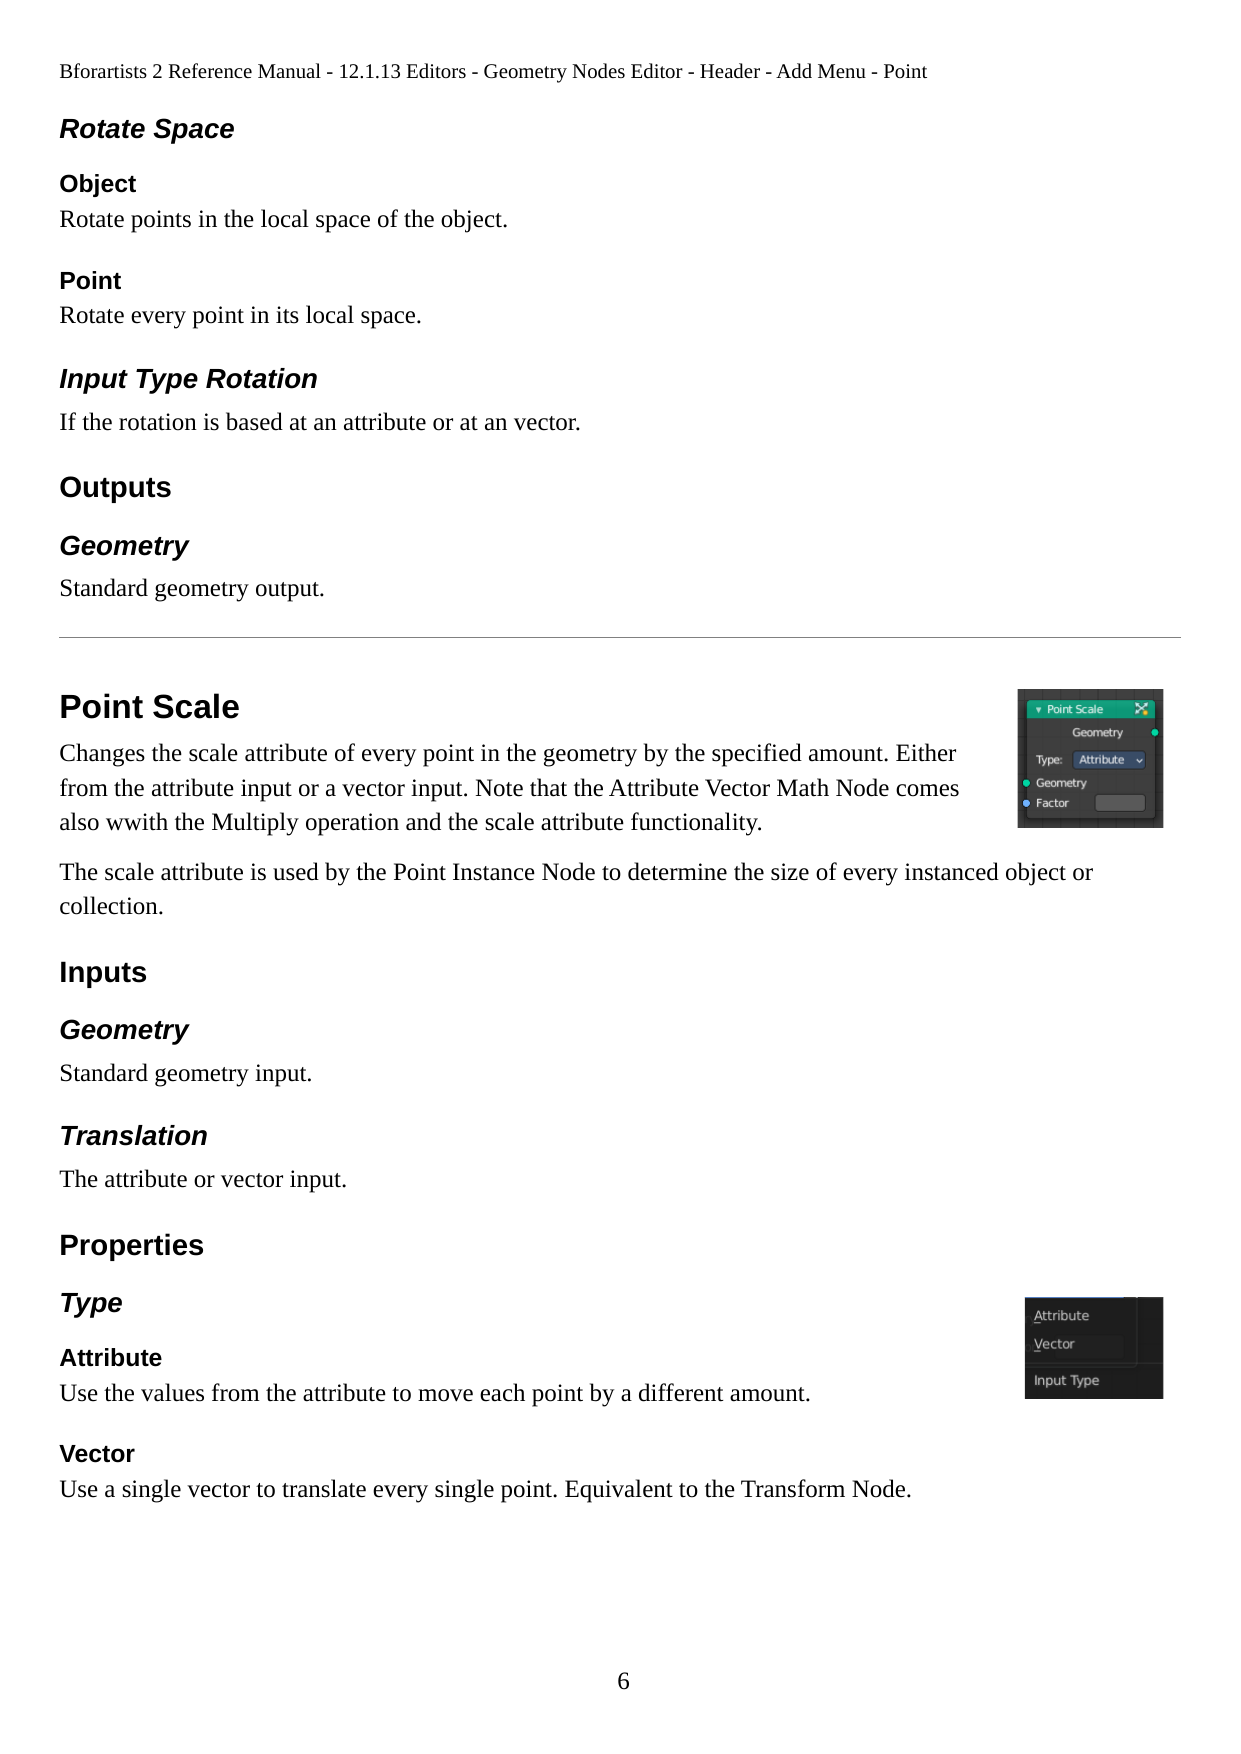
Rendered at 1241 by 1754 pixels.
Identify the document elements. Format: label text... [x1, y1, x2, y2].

text The scale attribute is used by the Point Instance Node to determine the size of every instanced object or collection. [59, 857, 1181, 920]
text Rotate points in the local space of the object. [59, 204, 1181, 233]
text Changes the scale attribute of every point in the geometry by the specified amount. Either from the attribute input or a vector input. Note that the Attribute Vector Math Node comes also wwith the Multiply operation and the scale attribute functionality. [59, 738, 1181, 836]
subtitle Geometry [59, 529, 1181, 561]
subtitle Object [59, 169, 1181, 198]
subtitle Properties [59, 1227, 1181, 1261]
text The attribute or vector input. [59, 1164, 1181, 1192]
subtitle [1164, 1343, 1181, 1372]
picture [1024, 1297, 1164, 1399]
text Standard geometry output. [59, 573, 1181, 602]
text Standard geometry input. [59, 1058, 1181, 1087]
text Use a single vector to translate every single point. Equivalent to the Transform Node. [59, 1474, 1181, 1503]
subtitle Translation [59, 1119, 1181, 1151]
subtitle Input Type Rotation [59, 362, 1181, 394]
subtitle Point Scale [59, 687, 1181, 726]
subtitle Type [59, 1286, 1181, 1318]
text If the rotation is based at an attribute or at an vector. [59, 407, 1181, 435]
text Rotate every point in its local space. [59, 301, 1181, 329]
subtitle Inputs [59, 955, 1181, 988]
subtitle Geometry [59, 1013, 1181, 1045]
picture [1017, 689, 1164, 828]
subtitle Rotate Space [59, 113, 1181, 144]
subtitle Attribute [59, 1343, 1024, 1372]
text Use the values from the attribute to move each point by a different amount. [59, 1378, 1181, 1407]
subtitle Point [59, 266, 1181, 294]
subtitle Vector [59, 1439, 1181, 1468]
subtitle Outputs [59, 470, 1181, 504]
